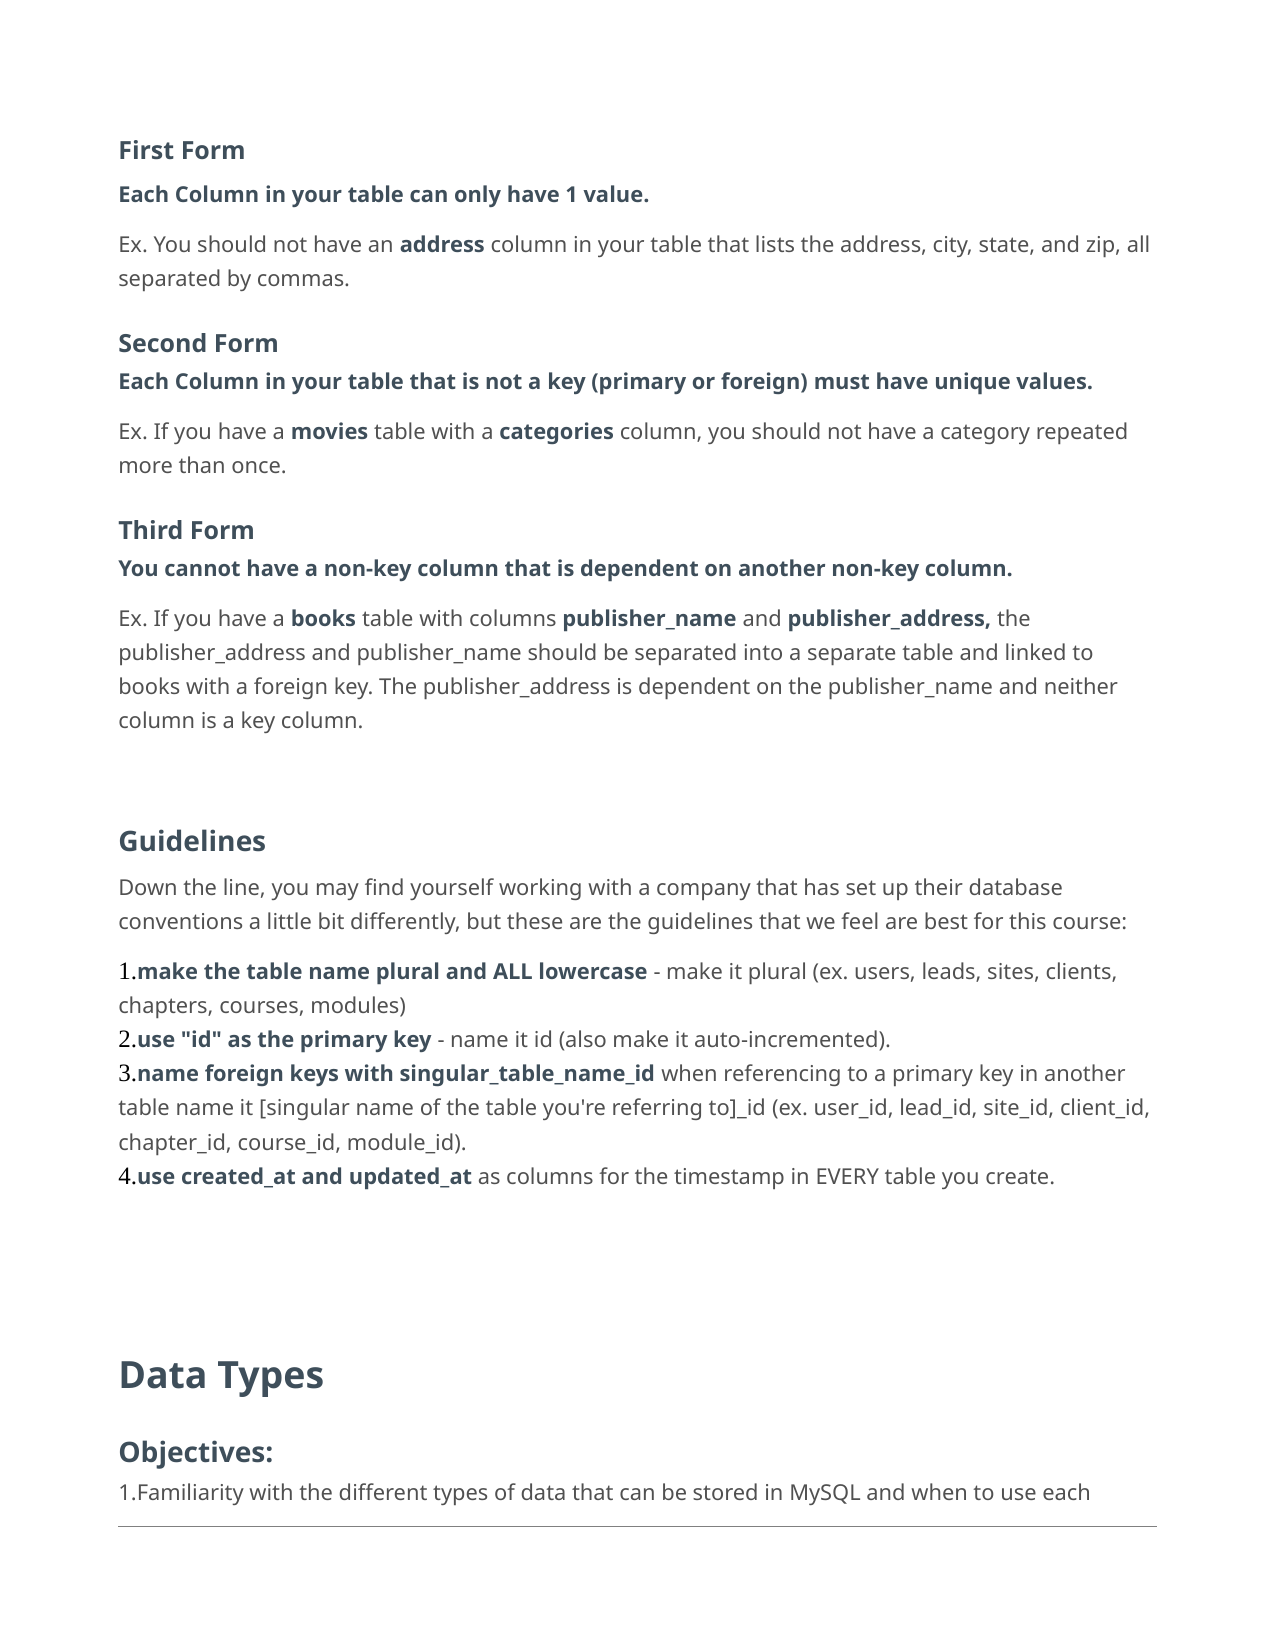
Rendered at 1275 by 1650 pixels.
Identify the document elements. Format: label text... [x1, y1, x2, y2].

list use created_at and updated_at as columns for the timestamp in EVERY table you create. [118, 1161, 1157, 1191]
subtitle Data Types [118, 1348, 1157, 1399]
text Each Column in your table can only have 1 value. [118, 179, 1157, 209]
subtitle First Form [118, 133, 1157, 167]
list make the table name plural and ALL lowercase - make it plural (ex. users, leads, sites, clients, chapters, courses, modules) [118, 956, 1157, 1020]
subtitle Objectives: [118, 1412, 1157, 1471]
text Ex. You should not have an address column in your table that lists the address, city, state, and zip, all separated by commas. [118, 229, 1157, 293]
text Each Column in your table that is not a key (primary or foreign) must have unique values. [118, 366, 1157, 396]
list use "id" as the primary key - name it id (also make it auto-incremented). [118, 1024, 1157, 1054]
list Familiarity with the different types of data that can be stored in MySQL and when to use each [118, 1477, 1157, 1507]
text Ex. If you have a movies table with a categories column, you should not have a category repeated more than once. [118, 416, 1157, 480]
list name foreign keys with singular_table_name_id when referencing to a primary key in another table name it [singular name of the table you're referring to]_id (ex. user_id, lead_id, site_id, client_id, chapter_id, course_id, module_id). [118, 1058, 1157, 1156]
subtitle Third Form [118, 500, 1157, 547]
text You cannot have a non-key column that is dependent on another non-key column. [118, 553, 1157, 583]
subtitle Second Form [118, 313, 1157, 360]
text Ex. If you have a books table with columns publisher_name and publisher_address, the publisher_address and publisher_name should be separated into a separate table and linked to books with a foreign key. The publisher_address is dependent on the publisher_name and neither column is a key column. [118, 603, 1157, 735]
text Down the line, you may find yourself working with a company that has set up their database conventions a little bit differently, but these are the guidelines that we feel are best for this course: [118, 872, 1157, 936]
subtitle Guidelines [118, 821, 1157, 859]
